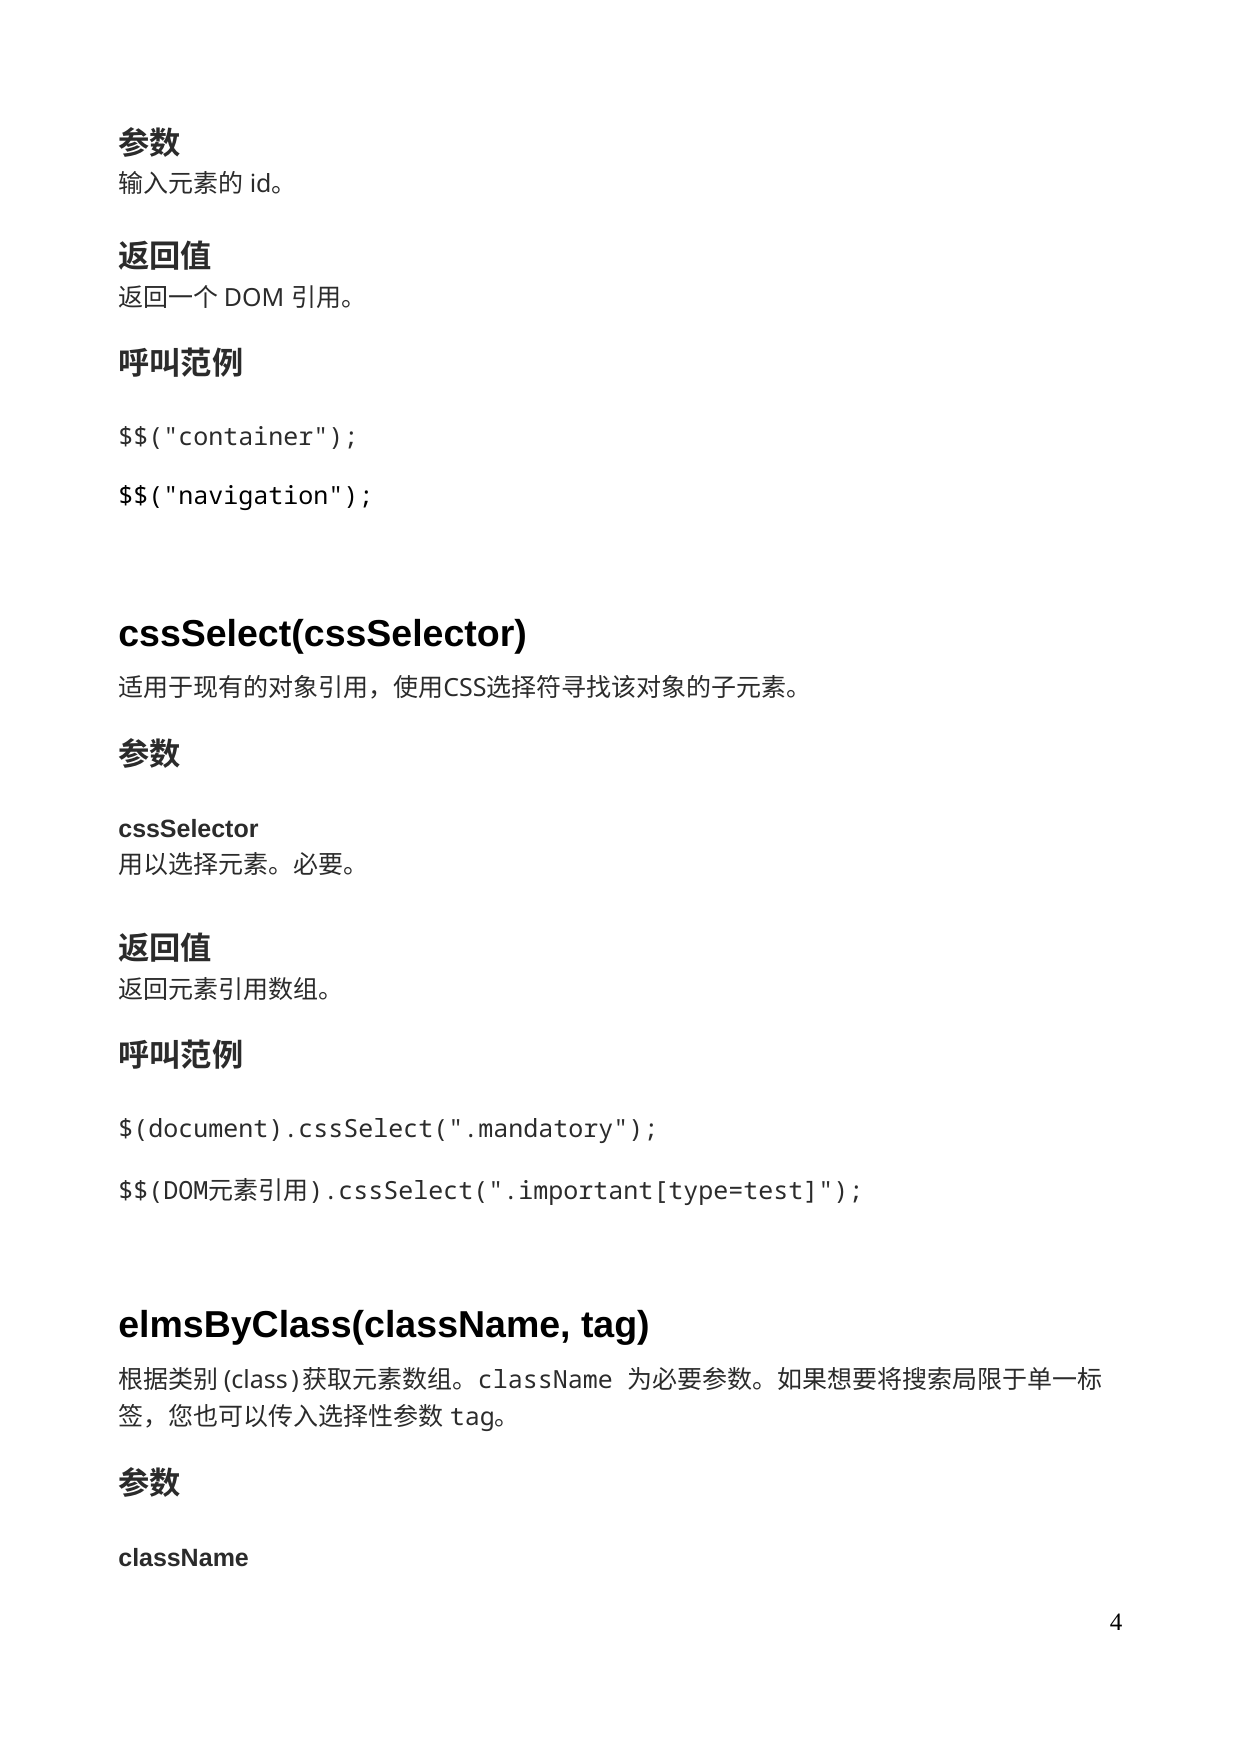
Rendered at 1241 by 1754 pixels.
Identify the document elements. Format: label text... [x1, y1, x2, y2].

text 参数 [118, 1458, 1122, 1503]
text 返回元素引用数组。 [118, 968, 1122, 1006]
subtitle elmsByClass(className, tag) [118, 1257, 1122, 1346]
subtitle cssSelect(cssSelector) [118, 565, 1122, 654]
text $(document).cssSelect(".mandatory"); [118, 1107, 1122, 1144]
text 用以选择元素。必要。 [118, 843, 1122, 880]
text 呼叫范例 [118, 338, 1122, 384]
text 根据类别 (class)获取元素数组。className 为必要参数。如果想要将搜索局限于单一标签，您也可以传入选择性参数 tag。 [118, 1358, 1122, 1433]
text 返回值 [118, 880, 1122, 968]
text 参数 [118, 729, 1122, 774]
text 适用于现有的对象引用，使用CSS选择符寻找该对象的子元素。 [118, 666, 1122, 704]
text 呼叫范例 [118, 1031, 1122, 1076]
text $$(DOM元素引用).cssSelect(".important[type=test]"); [118, 1169, 1122, 1207]
text $$("container"); [118, 415, 1122, 452]
text 返回值 返回一个 DOM 引用。 [118, 231, 1122, 313]
text cssSelector [118, 805, 1122, 843]
text 参数 输入元素的 id。 [118, 118, 1122, 199]
text $$("navigation"); [118, 477, 1122, 540]
text className [118, 1534, 1122, 1572]
